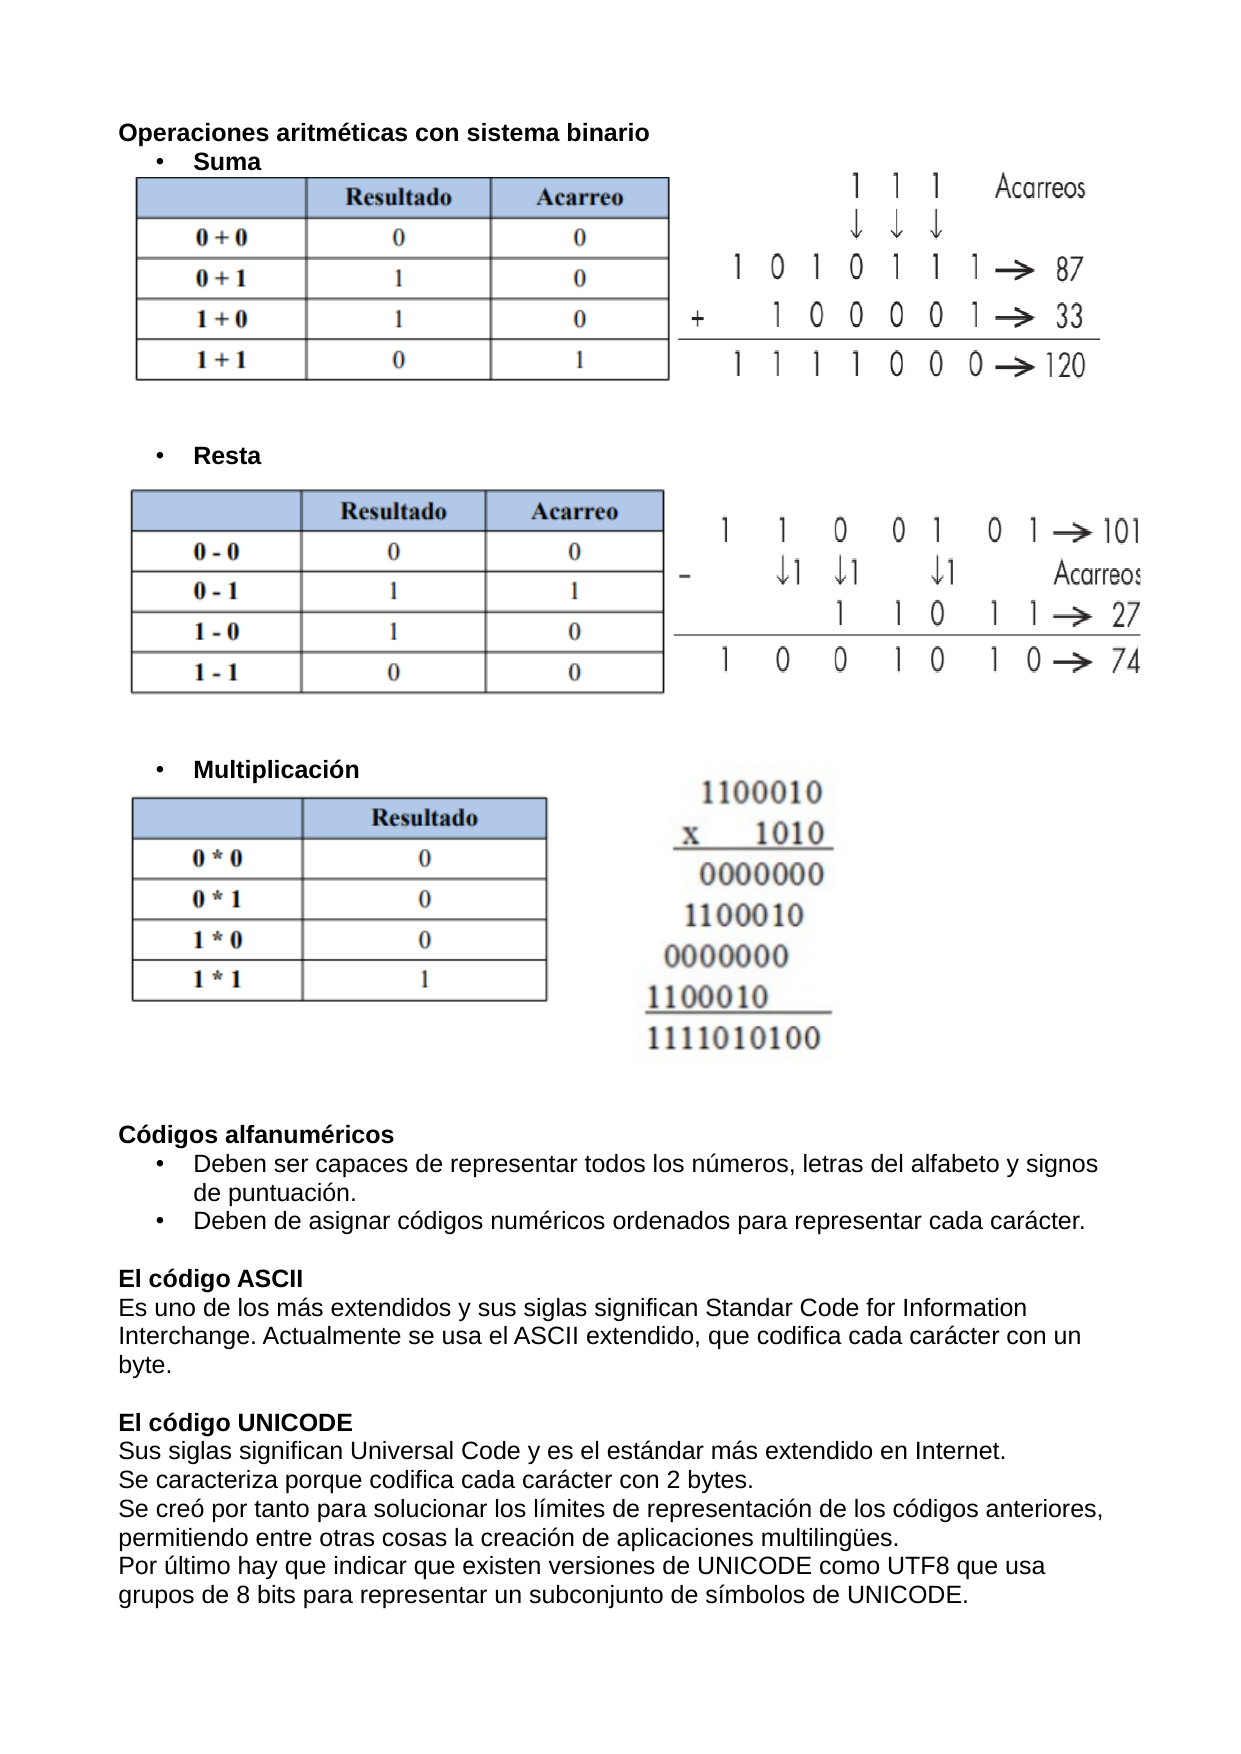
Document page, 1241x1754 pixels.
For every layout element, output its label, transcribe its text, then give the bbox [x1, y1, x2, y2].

list Multiplicación [156, 755, 1122, 784]
list Resta [156, 441, 1122, 470]
picture [133, 165, 1101, 384]
list Suma [156, 147, 1122, 176]
text El código ASCII [118, 1264, 1122, 1293]
list Deben de asignar códigos numéricos ordenados para representar cada carácter. [156, 1206, 1122, 1235]
text Es uno de los más extendidos y sus siglas significan Standar Code for Information Interchange. Actualmente se usa el ASCII extendido, que codifica cada carácter con un byte. [118, 1293, 1122, 1379]
picture [622, 764, 864, 1061]
text Por último hay que indicar que existen versiones de UNICODE como UTF8 que usa grupos de 8 bits para representar un subconjunto de símbolos de UNICODE. [118, 1551, 1122, 1609]
text El código UNICODE [118, 1408, 1122, 1436]
picture [129, 793, 552, 1005]
text Códigos alfanuméricos [118, 1120, 1122, 1149]
list Deben ser capaces de representar todos los números, letras del alfabeto y signos de puntuación. [156, 1149, 1122, 1206]
text Operaciones aritméticas con sistema binario [118, 118, 1122, 147]
text Se caracteriza porque codifica cada carácter con 2 bytes. [118, 1465, 1122, 1494]
picture [125, 485, 1141, 698]
text Se creó por tanto para solucionar los límites de representación de los códigos anteriores, permitiendo entre otras cosas la creación de aplicaciones multilingües. [118, 1494, 1122, 1551]
text Sus siglas significan Universal Code y es el estándar más extendido en Internet. [118, 1436, 1122, 1465]
